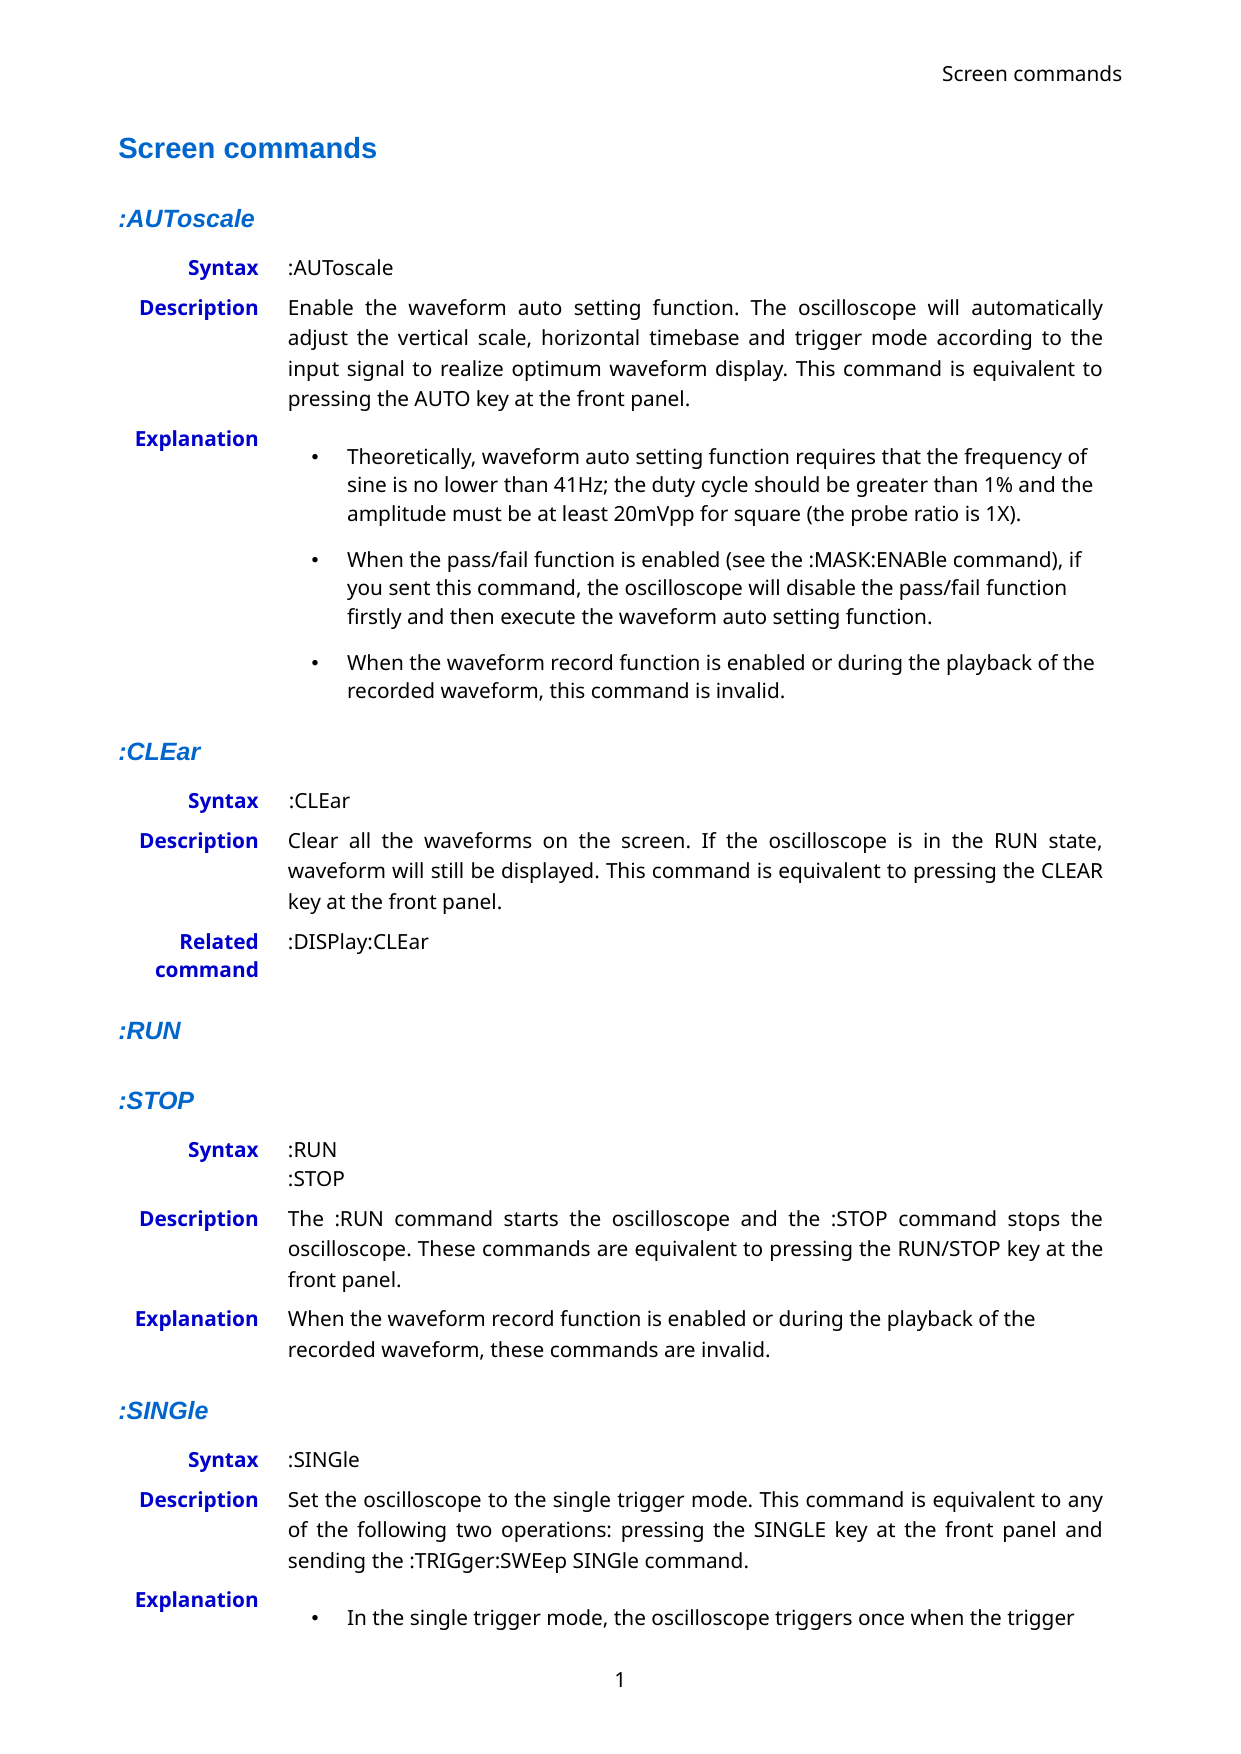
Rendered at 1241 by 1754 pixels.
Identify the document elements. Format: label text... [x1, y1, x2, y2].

table_header Syntax [118, 1439, 282, 1479]
table_header Syntax [118, 248, 282, 287]
table_cell Theoretically, waveform auto setting function requires that the frequency of sine is no lower than 41Hz; the duty cycle should be greater than 1% and the amplitude must be at least 20mVpp for square (the probe ratio is 1X). When the pass/fail function is enabled (see the :MASK:ENABle command), if you sent this command, the oscilloscope will disable the pass/fail function firstly and then execute the waveform auto setting function. When the waveform record function is enabled or during the playback of the recorded waveform, this command is invalid. [282, 419, 1122, 711]
table_cell Explanation [118, 1580, 282, 1637]
subtitle :AUToscale [118, 204, 1122, 233]
table_cell Description [118, 1198, 282, 1299]
table_header Syntax [118, 781, 282, 821]
table_cell :DISPlay:CLEar [282, 921, 1122, 989]
table_header :SINGle [282, 1439, 1122, 1479]
table_cell Description [118, 1479, 282, 1580]
table_cell Description [118, 287, 282, 418]
table_cell Description [118, 821, 282, 921]
subtitle Screen commands [118, 131, 1122, 165]
table_cell Explanation [118, 1299, 282, 1369]
table_header Syntax [118, 1130, 282, 1198]
table_header :RUN :STOP [282, 1130, 1122, 1198]
table_cell When the waveform record function is enabled or during the playback of the recorded waveform, these commands are invalid. [282, 1299, 1122, 1369]
table_cell Set the oscilloscope to the single trigger mode. This command is equivalent to any of the following two operations: pressing the SINGLE key at the front panel and sending the :TRIGger:SWEep SINGle command. [282, 1479, 1122, 1580]
table_header :CLEar [282, 781, 1122, 821]
table_cell In the single trigger mode, the oscilloscope triggers once when the trigger [282, 1580, 1122, 1637]
table_cell The :RUN command starts the oscilloscope and the :STOP command stops the oscilloscope. These commands are equivalent to pressing the RUN/STOP key at the front panel. [282, 1198, 1122, 1299]
subtitle :STOP [118, 1086, 1122, 1115]
subtitle :CLEar [118, 737, 1122, 766]
subtitle :RUN [118, 1016, 1122, 1045]
table_cell Clear all the waveforms on the screen. If the oscilloscope is in the RUN state, waveform will still be displayed. This command is equivalent to pressing the CLEAR key at the front panel. [282, 821, 1122, 921]
subtitle :SINGle [118, 1396, 1122, 1424]
table_cell Explanation [118, 419, 282, 711]
table_cell Related command [118, 921, 282, 989]
table_header :AUToscale [282, 248, 1122, 287]
table_cell Enable the waveform auto setting function. The oscilloscope will automatically adjust the vertical scale, horizontal timebase and trigger mode according to the input signal to realize optimum waveform display. This command is equivalent to pressing the AUTO key at the front panel. [282, 287, 1122, 418]
